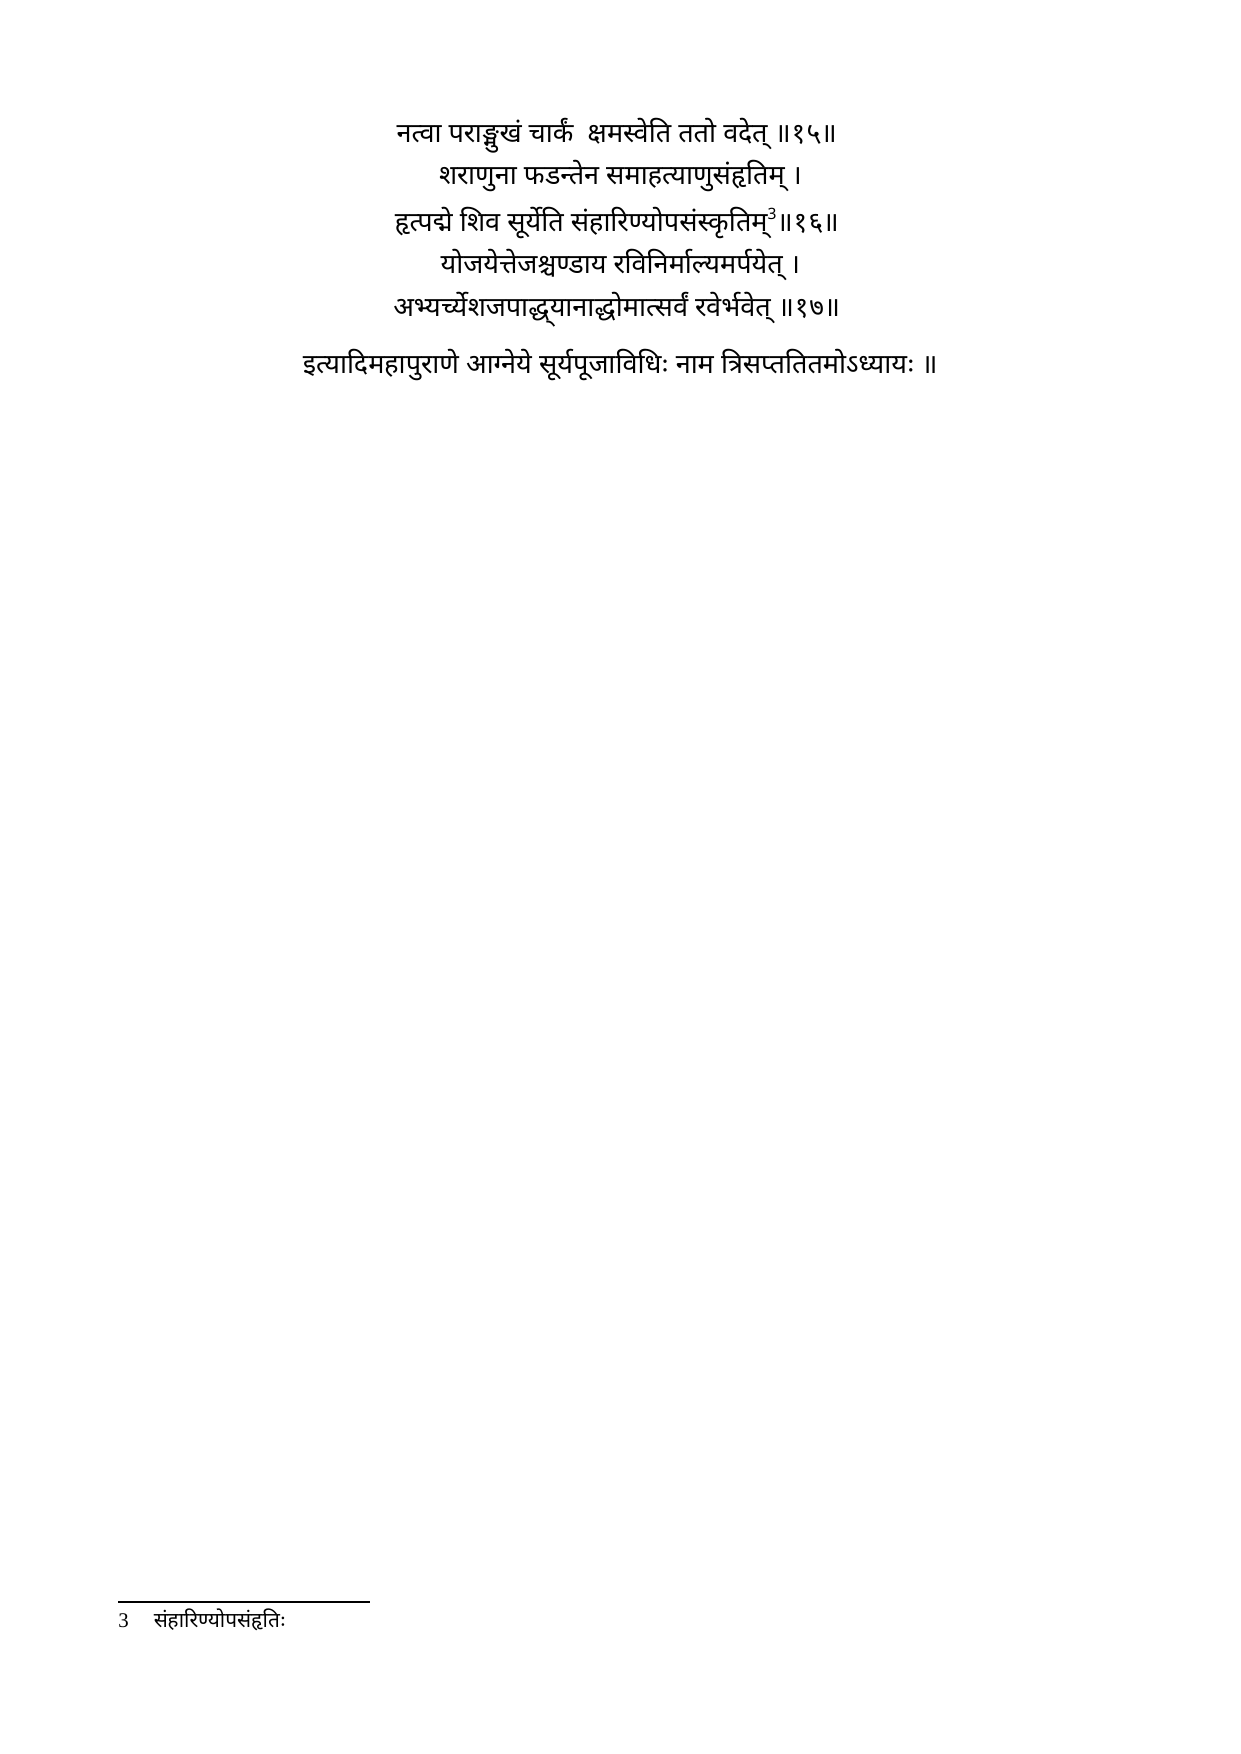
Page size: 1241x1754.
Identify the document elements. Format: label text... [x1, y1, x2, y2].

text नत्वा पराङ्मुखं चार्कं क्षमस्वेति ततो वदेत् ॥१५॥ शराणुना फडन्तेन समाहत्याणुसंहृतिम् । [118, 118, 1122, 196]
text संहारिण्योपसंहृतिः [118, 1608, 1122, 1636]
text इत्यादिमहापुराणे आग्नेये सूर्यपूजाविधिः नाम त्रिसप्ततितमोऽध्यायः ॥ [118, 349, 1122, 384]
text हृत्पद्मे शिव सूर्येति संहारिण्योपसंस्कृतिम्॥१६॥ योजयेत्तेजश्चण्डाय रविनिर्माल्यमर्पयेत् । अभ्यर्च्येशजपाद्ध्‌यानाद्धोमात्सर्वं रवेर्भवेत् ॥१७॥ [118, 203, 1122, 327]
